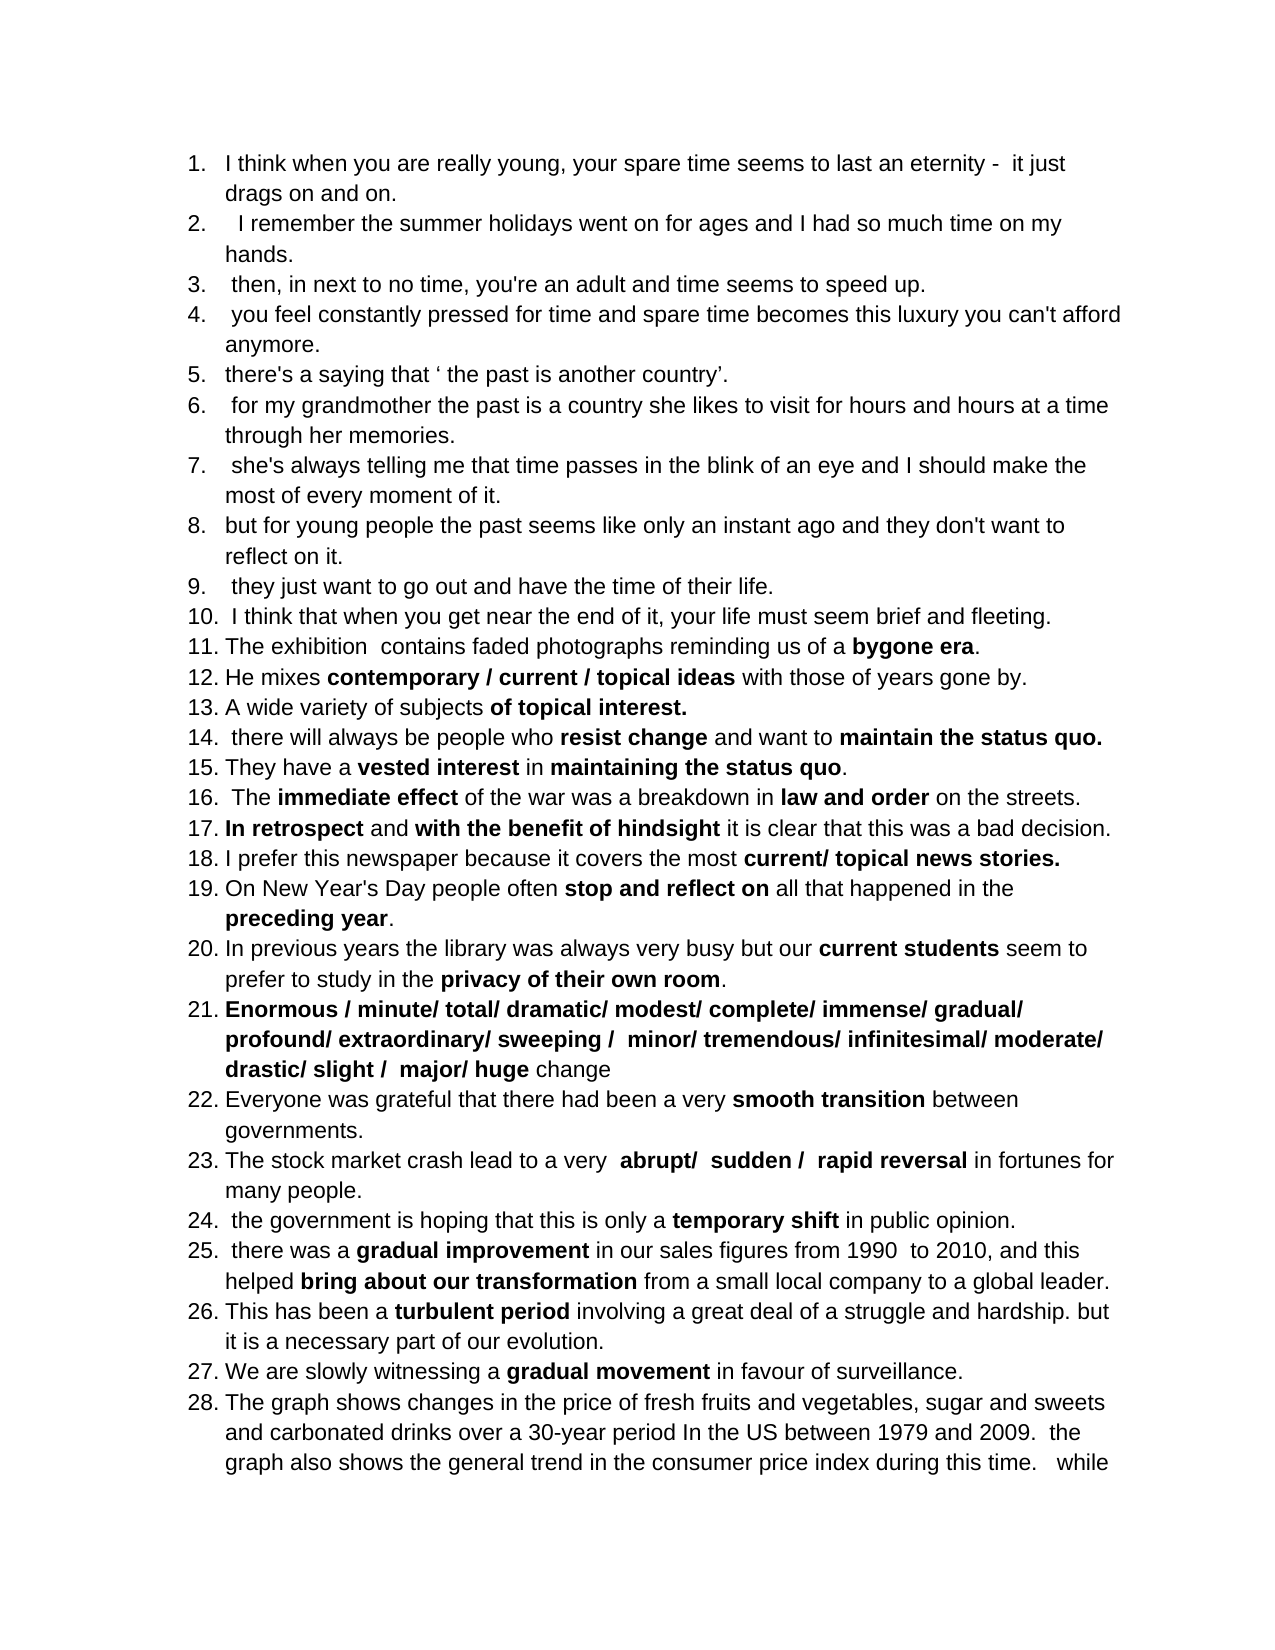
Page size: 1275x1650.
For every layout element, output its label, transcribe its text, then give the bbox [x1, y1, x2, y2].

list the government is hoping that this is only a temporary shift in public opinion. [187, 1207, 1125, 1234]
list Enormous / minute/ total/ dramatic/ modest/ complete/ immense/ gradual/ profound/ extraordinary/ sweeping / minor/ tremendous/ infinitesimal/ moderate/ drastic/ slight / major/ huge change [187, 996, 1125, 1083]
list they just want to go out and have the time of their life. [187, 573, 1125, 599]
list I prefer this newspaper because it covers the most current/ topical news stories. [187, 845, 1125, 871]
list In retrospect and with the benefit of hindsight it is clear that this was a bad decision. [187, 814, 1125, 841]
list there was a gradual improvement in our sales figures from 1990 to 2010, and this helped bring about our transformation from a small local company to a global leader. [187, 1237, 1125, 1294]
list but for young people the past seems like only an instant ago and they don't want to reflect on it. [187, 512, 1125, 569]
list They have a vested interest in maintaining the status quo. [187, 754, 1125, 781]
list you feel constantly pressed for time and spare time becomes this luxury you can't afford anymore. [187, 301, 1125, 358]
list On New Year's Day people often stop and reflect on all that happened in the preceding year. [187, 875, 1125, 932]
list This has been a turbulent period involving a great deal of a struggle and hardship. but it is a necessary part of our evolution. [187, 1298, 1125, 1354]
list then, in next to no time, you're an adult and time seems to speed up. [187, 271, 1125, 297]
list We are slowly witnessing a gradual movement in favour of surveillance. [187, 1358, 1125, 1385]
list she's always telling me that time passes in the blink of an eye and I should make the most of every moment of it. [187, 452, 1125, 509]
list A wide variety of subjects of topical interest. [187, 694, 1125, 720]
list there's a saying that ‘ the past is another country’. [187, 361, 1125, 388]
list I think that when you get near the end of it, your life must seem brief and fleeting. [187, 603, 1125, 629]
list He mixes contemporary / current / topical ideas with those of years gone by. [187, 663, 1125, 690]
list for my grandmother the past is a country she likes to visit for hours and hours at a time through her memories. [187, 392, 1125, 448]
list The stock market crash lead to a very abrupt/ sudden / rapid reversal in fortunes for many people. [187, 1147, 1125, 1203]
list The immediate effect of the war was a breakdown in law and order on the streets. [187, 784, 1125, 811]
list there will always be people who resist change and want to maintain the status quo. [187, 724, 1125, 750]
list The exhibition contains faded photographs reminding us of a bygone era. [187, 633, 1125, 660]
list I remember the summer holidays went on for ages and I had so much time on my hands. [187, 210, 1125, 267]
list I think when you are really young, your spare time seems to last an eternity - it just drags on and on. [187, 150, 1125, 207]
list In previous years the library was always very busy but our current students seem to prefer to study in the privacy of their own room. [187, 935, 1125, 992]
list The graph shows changes in the price of fresh fruits and vegetables, sugar and sweets and carbonated drinks over a 30-year period In the US between 1979 and 2009. the graph also shows the general trend in the consumer price index during this time. while [187, 1388, 1125, 1475]
list Everyone was grateful that there had been a very smooth transition between governments. [187, 1086, 1125, 1143]
